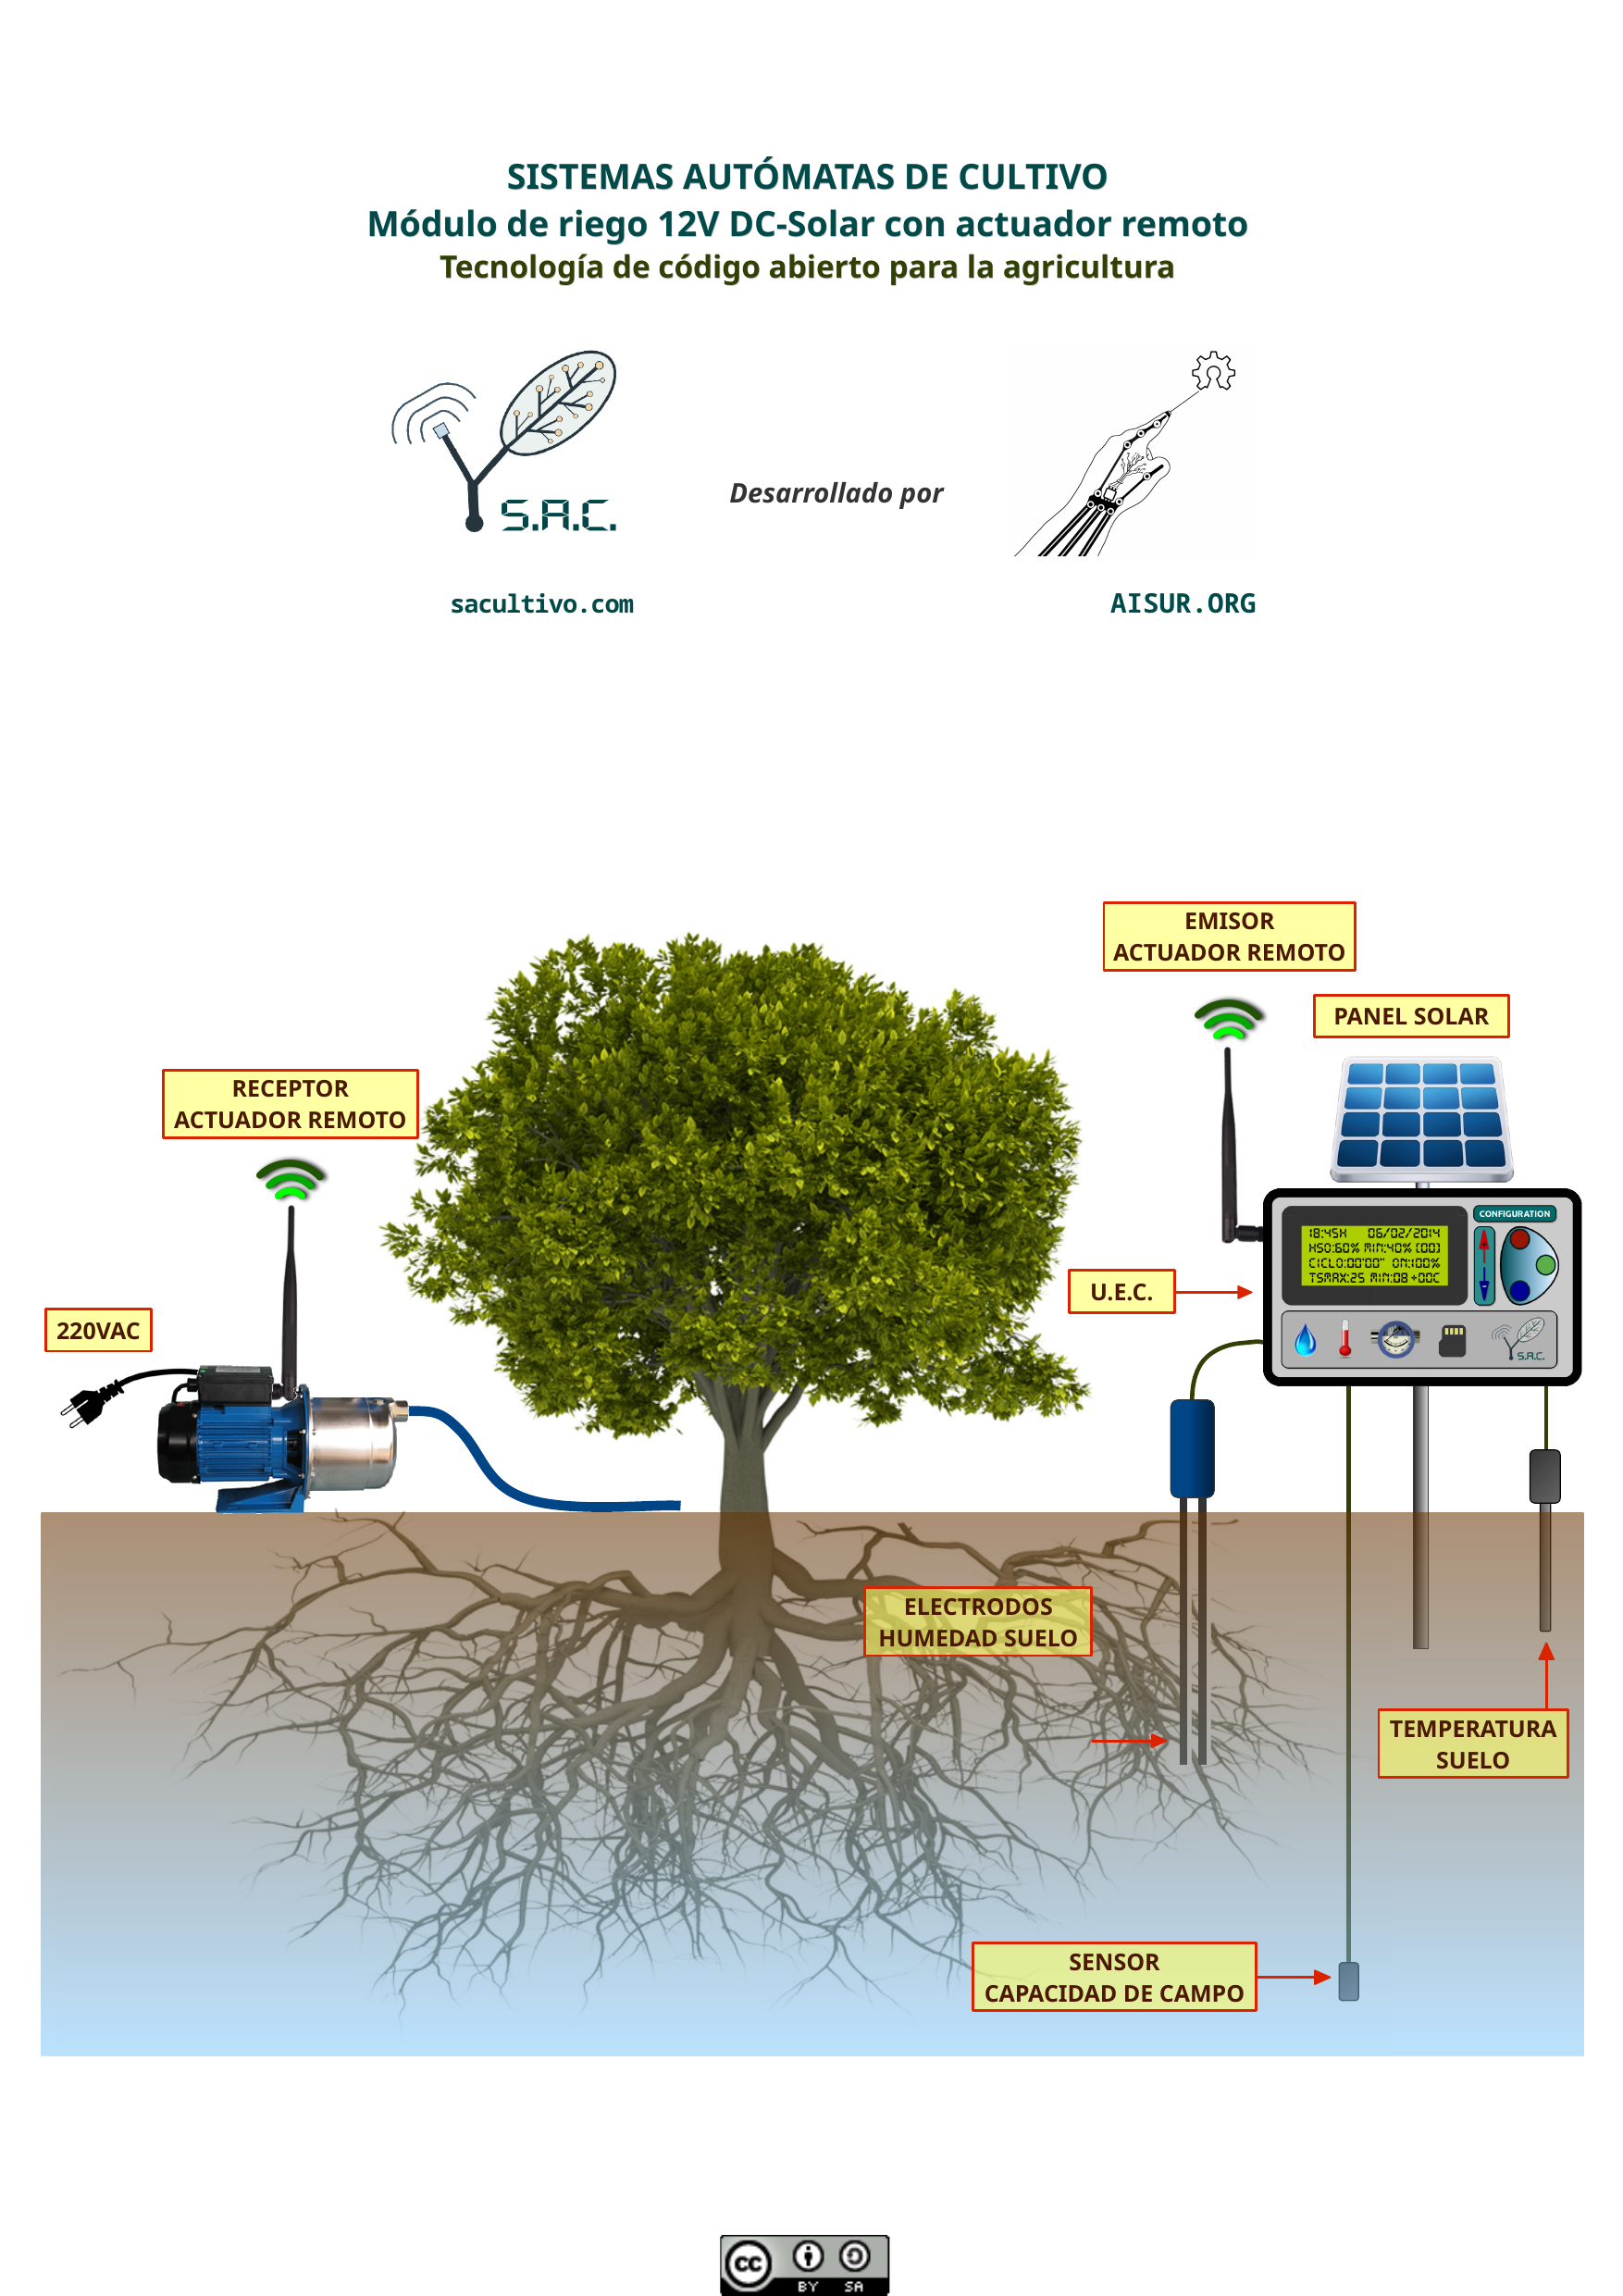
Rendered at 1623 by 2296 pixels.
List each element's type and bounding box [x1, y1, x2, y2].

picture [56, 2056, 1393, 2078]
picture [1192, 1498, 1198, 1512]
picture [720, 2235, 890, 2296]
picture [56, 838, 1593, 1524]
picture [361, 335, 645, 545]
picture [1006, 345, 1254, 559]
